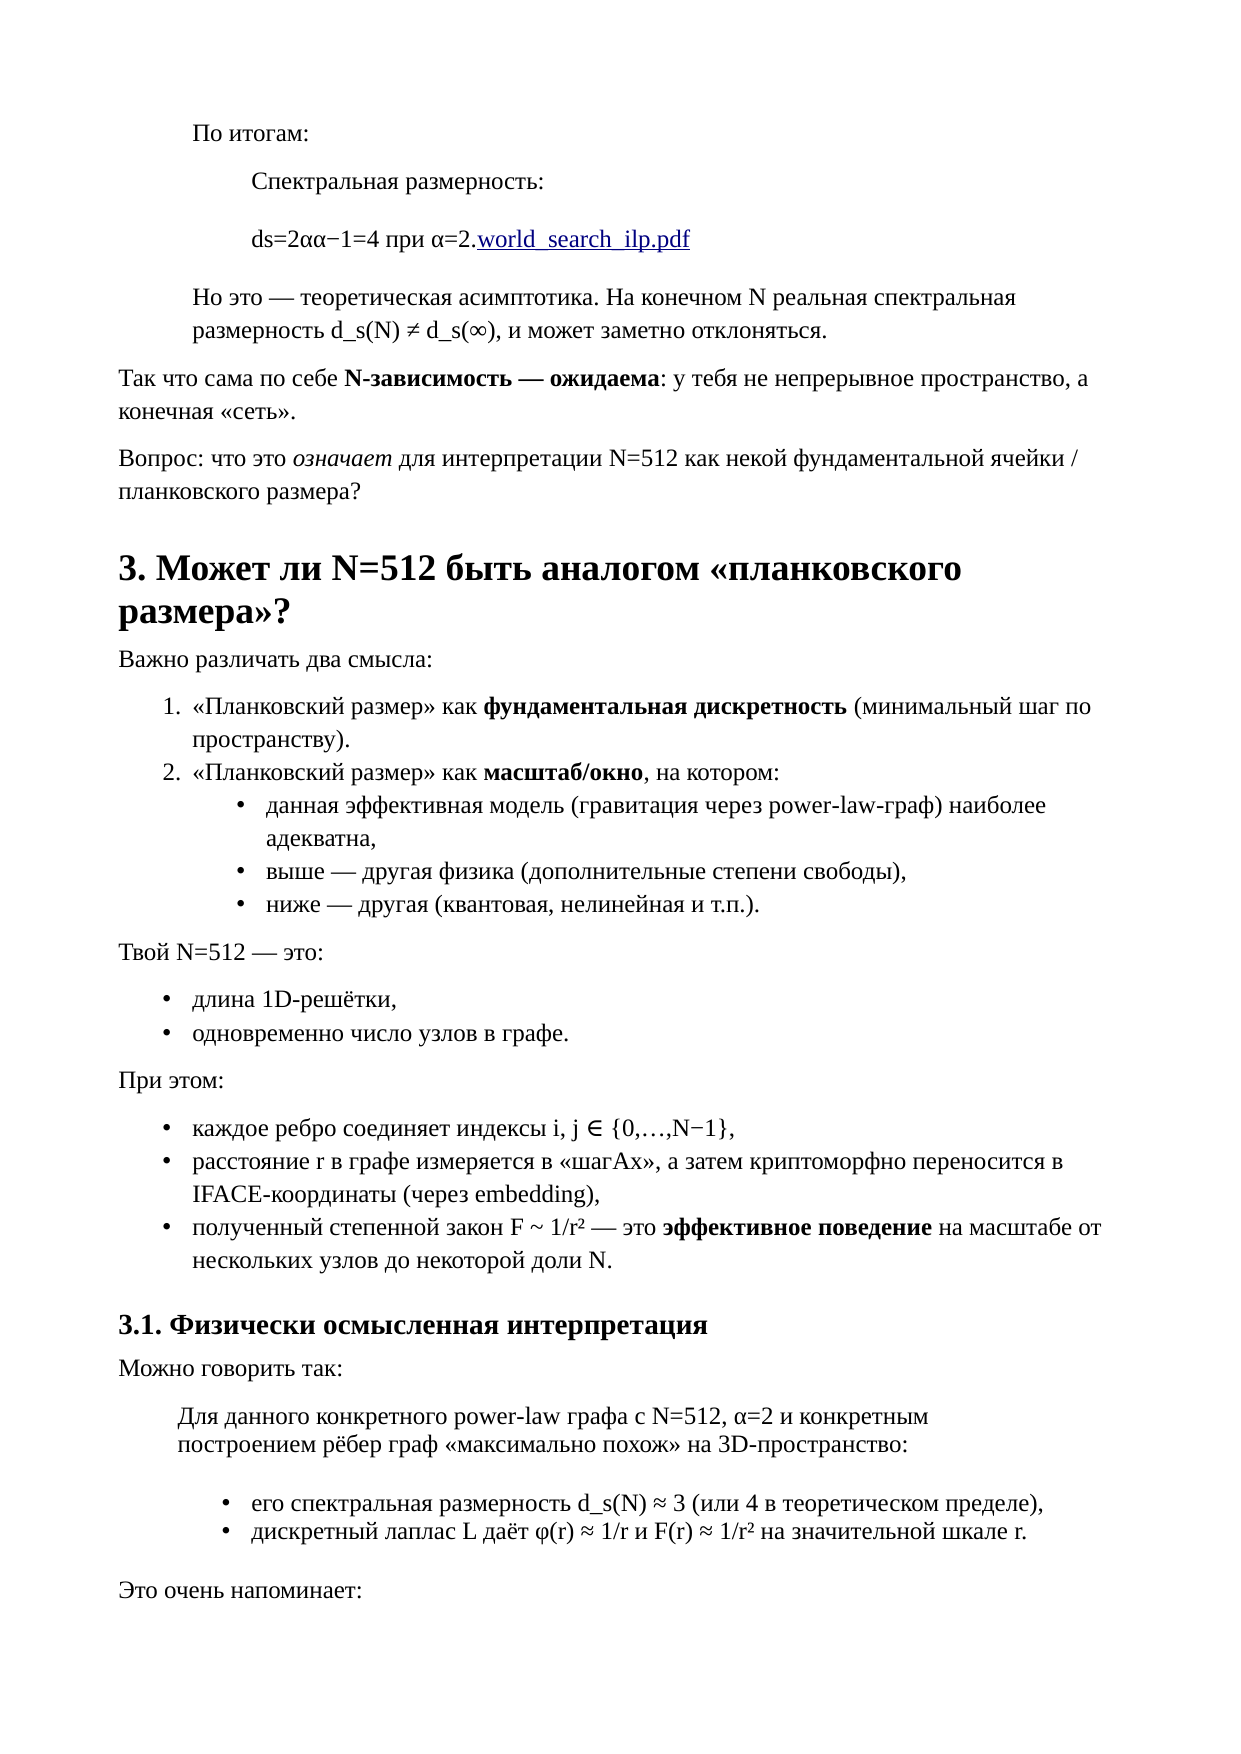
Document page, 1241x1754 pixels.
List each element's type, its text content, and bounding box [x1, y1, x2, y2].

list По итогам: [162, 118, 1122, 147]
list Но это — теоретическая асимптотика. На конечном N реальная спектральная размерность d_s(N) ≠ d_s(∞), и может заметно отклоняться. [162, 282, 1122, 344]
list данная эффективная модель (гравитация через power‑law‑граф) наиболее адекватна, [236, 790, 1122, 852]
list ниже — другая (квантовая, нелинейная и т.п.). [236, 889, 1122, 918]
text Твой N=512 — это: [118, 937, 1122, 966]
list одновременно число узлов в графе. [162, 1018, 1122, 1046]
list полученный степенной закон F ~ 1/r² — это эффективное поведение на масштабе от нескольких узлов до некоторой доли N. [162, 1212, 1122, 1274]
list длина 1D‑решётки, [162, 984, 1122, 1013]
subtitle 3. Может ли N=512 быть аналогом «планковского размера»? [118, 545, 1122, 631]
list каждое ребро соединяет индексы i, j ∈ {0,…,N−1}, [162, 1113, 1122, 1142]
text Так что сама по себе N‑зависимость — ожидаема: у тебя не непрерывное пространство, а конечная «сеть». [118, 363, 1122, 424]
text При этом: [118, 1065, 1122, 1094]
list расстояние r в графе измеряется в «шагАх», а затем криптоморфно переносится в IFACE‑координаты (через embedding), [162, 1146, 1122, 1208]
subtitle 3.1. Физически осмысленная интерпретация [118, 1307, 1122, 1341]
text Вопрос: что это означает для интерпретации N=512 как некой фундаментальной ячейки / планковского размера? [118, 443, 1122, 505]
list выше — другая физика (дополнительные степени свободы), [236, 856, 1122, 885]
list его спектральная размерность d_s(N) ≈ 3 (или 4 в теоретическом пределе), [222, 1488, 1063, 1516]
list «Планковский размер» как масштаб/окно, на котором: [162, 757, 1122, 786]
list ds=2αα−1=4 при α=2.world_search_ilp.pdf [222, 224, 1063, 253]
text Это очень напоминает: [118, 1575, 1122, 1603]
list Спектральная размерность: [222, 166, 1063, 194]
text Важно различать два смысла: [118, 644, 1122, 672]
text Для данного конкретного power‑law графа с N=512, α=2 и конкретным построением рёбер граф «максимально похож» на 3D‑пространство: [177, 1401, 1063, 1458]
text Можно говорить так: [118, 1353, 1122, 1382]
list дискретный лаплас L даёт φ(r) ≈ 1/r и F(r) ≈ 1/r² на значительной шкале r. [222, 1516, 1063, 1545]
list «Планковский размер» как фундаментальная дискретность (минимальный шаг по пространству). [162, 691, 1122, 753]
